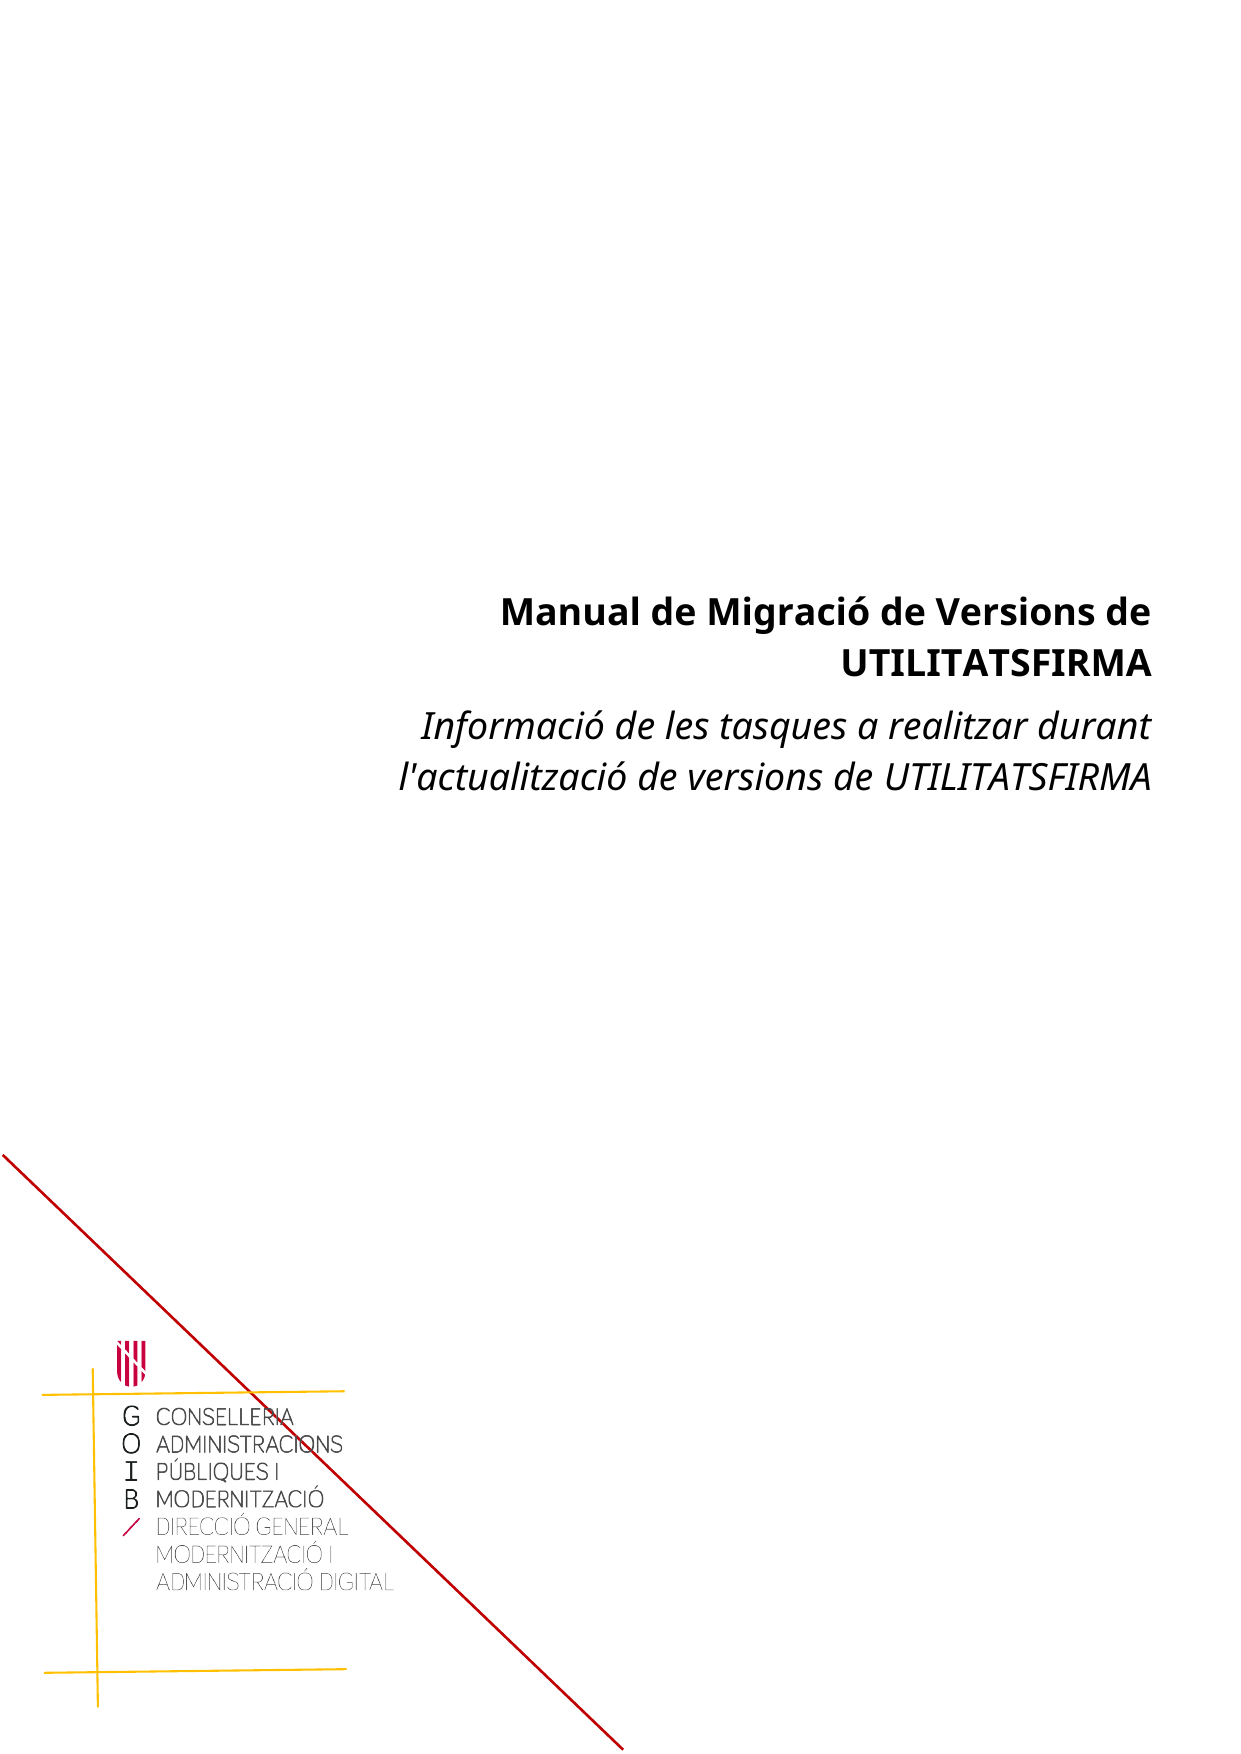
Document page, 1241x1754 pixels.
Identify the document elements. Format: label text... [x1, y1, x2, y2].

text Manual de Migració de Versions de UTILITATSFIRMA [266, 586, 1152, 688]
picture [82, 1303, 422, 1623]
text Informació de les tasques a realitzar durant l'actualització de versions de UTILITATSFIRMA [266, 699, 1152, 802]
